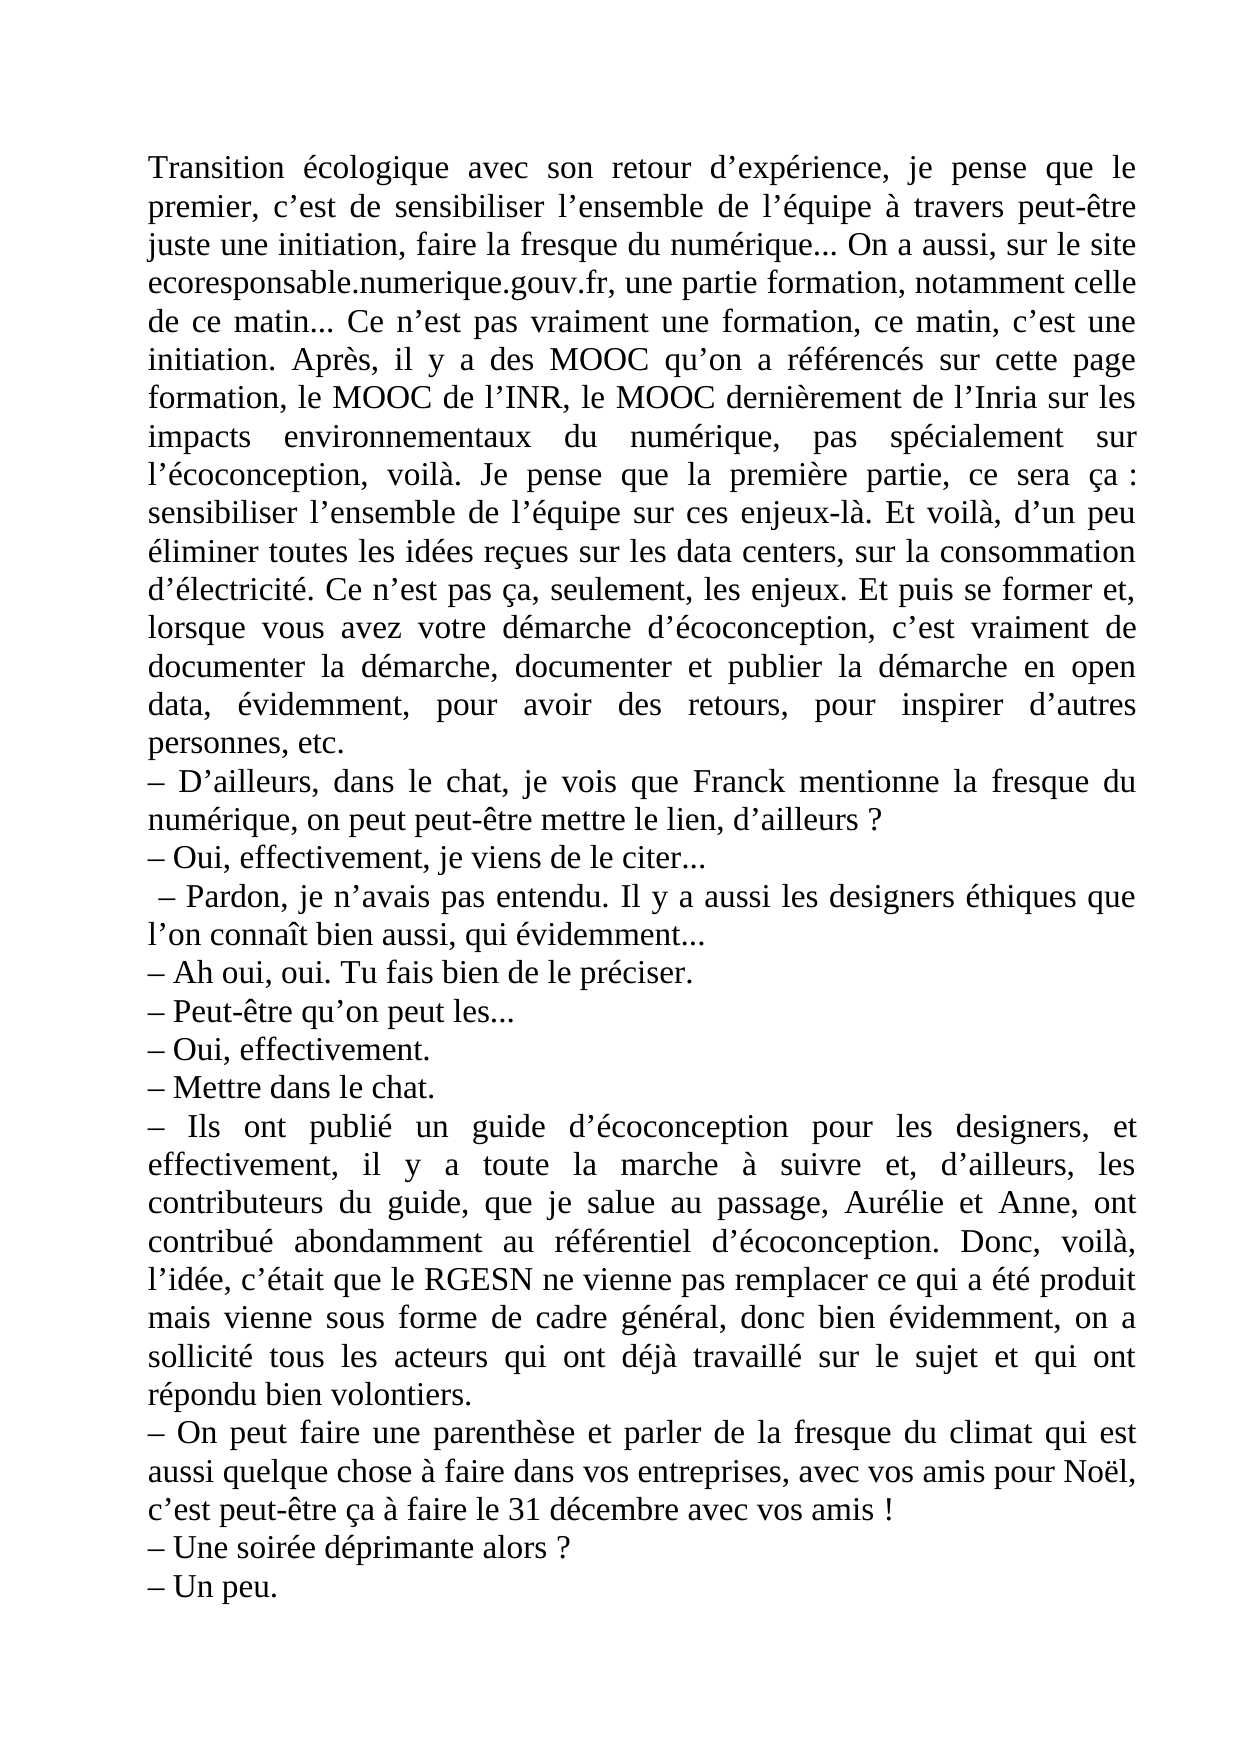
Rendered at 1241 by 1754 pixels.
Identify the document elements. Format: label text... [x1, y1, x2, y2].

text – Ah oui, oui. Tu fais bien de le préciser. [148, 953, 1137, 991]
text – Pardon, je n’avais pas entendu. Il y a aussi les designers éthiques que l’on connaît bien aussi, qui évidemment... [148, 876, 1137, 953]
text – Un peu. [148, 1566, 1137, 1604]
text – Peut-être qu’on peut les... [148, 991, 1137, 1029]
text – Ils ont publié un guide d’écoconception pour les designers, et effectivement, il y a toute la marche à suivre et, d’ailleurs, les contributeurs du guide, que je salue au passage, Aurélie et Anne, ont contribué abondamment au référentiel d’écoconception. Donc, voilà, l’idée, c’était que le RGESN ne vienne pas remplacer ce qui a été produit mais vienne sous forme de cadre général, donc bien évidemment, on a sollicité tous les acteurs qui ont déjà travaillé sur le sujet et qui ont répondu bien volontiers. [148, 1106, 1137, 1413]
text – On peut faire une parenthèse et parler de la fresque du climat qui est aussi quelque chose à faire dans vos entreprises, avec vos amis pour Noël, c’est peut-être ça à faire le 31 décembre avec vos amis ! [148, 1413, 1137, 1528]
text – Une soirée déprimante alors ? [148, 1528, 1137, 1566]
text – D’ailleurs, dans le chat, je vois que Franck mentionne la fresque du numérique, on peut peut-être mettre le lien, d’ailleurs ? [148, 761, 1137, 838]
text Transition écologique avec son retour d’expérience, je pense que le premier, c’est de sensibiliser l’ensemble de l’équipe à travers peut-être juste une initiation, faire la fresque du numérique... On a aussi, sur le site ecoresponsable.numerique.gouv.fr, une partie formation, notamment celle de ce matin... Ce n’est pas vraiment une formation, ce matin, c’est une initiation. Après, il y a des MOOC qu’on a référencés sur cette page formation, le MOOC de l’INR, le MOOC dernièrement de l’Inria sur les impacts environnementaux du numérique, pas spécialement sur l’écoconception, voilà. Je pense que la première partie, ce sera ça : sensibiliser l’ensemble de l’équipe sur ces enjeux-là. Et voilà, d’un peu éliminer toutes les idées reçues sur les data centers, sur la consommation d’électricité. Ce n’est pas ça, seulement, les enjeux. Et puis se former et, lorsque vous avez votre démarche d’écoconception, c’est vraiment de documenter la démarche, documenter et publier la démarche en open data, évidemment, pour avoir des retours, pour inspirer d’autres personnes, etc. [148, 148, 1137, 761]
text – Oui, effectivement, je viens de le citer... [148, 838, 1137, 876]
text – Oui, effectivement. [148, 1029, 1137, 1068]
text – Mettre dans le chat. [148, 1068, 1137, 1106]
